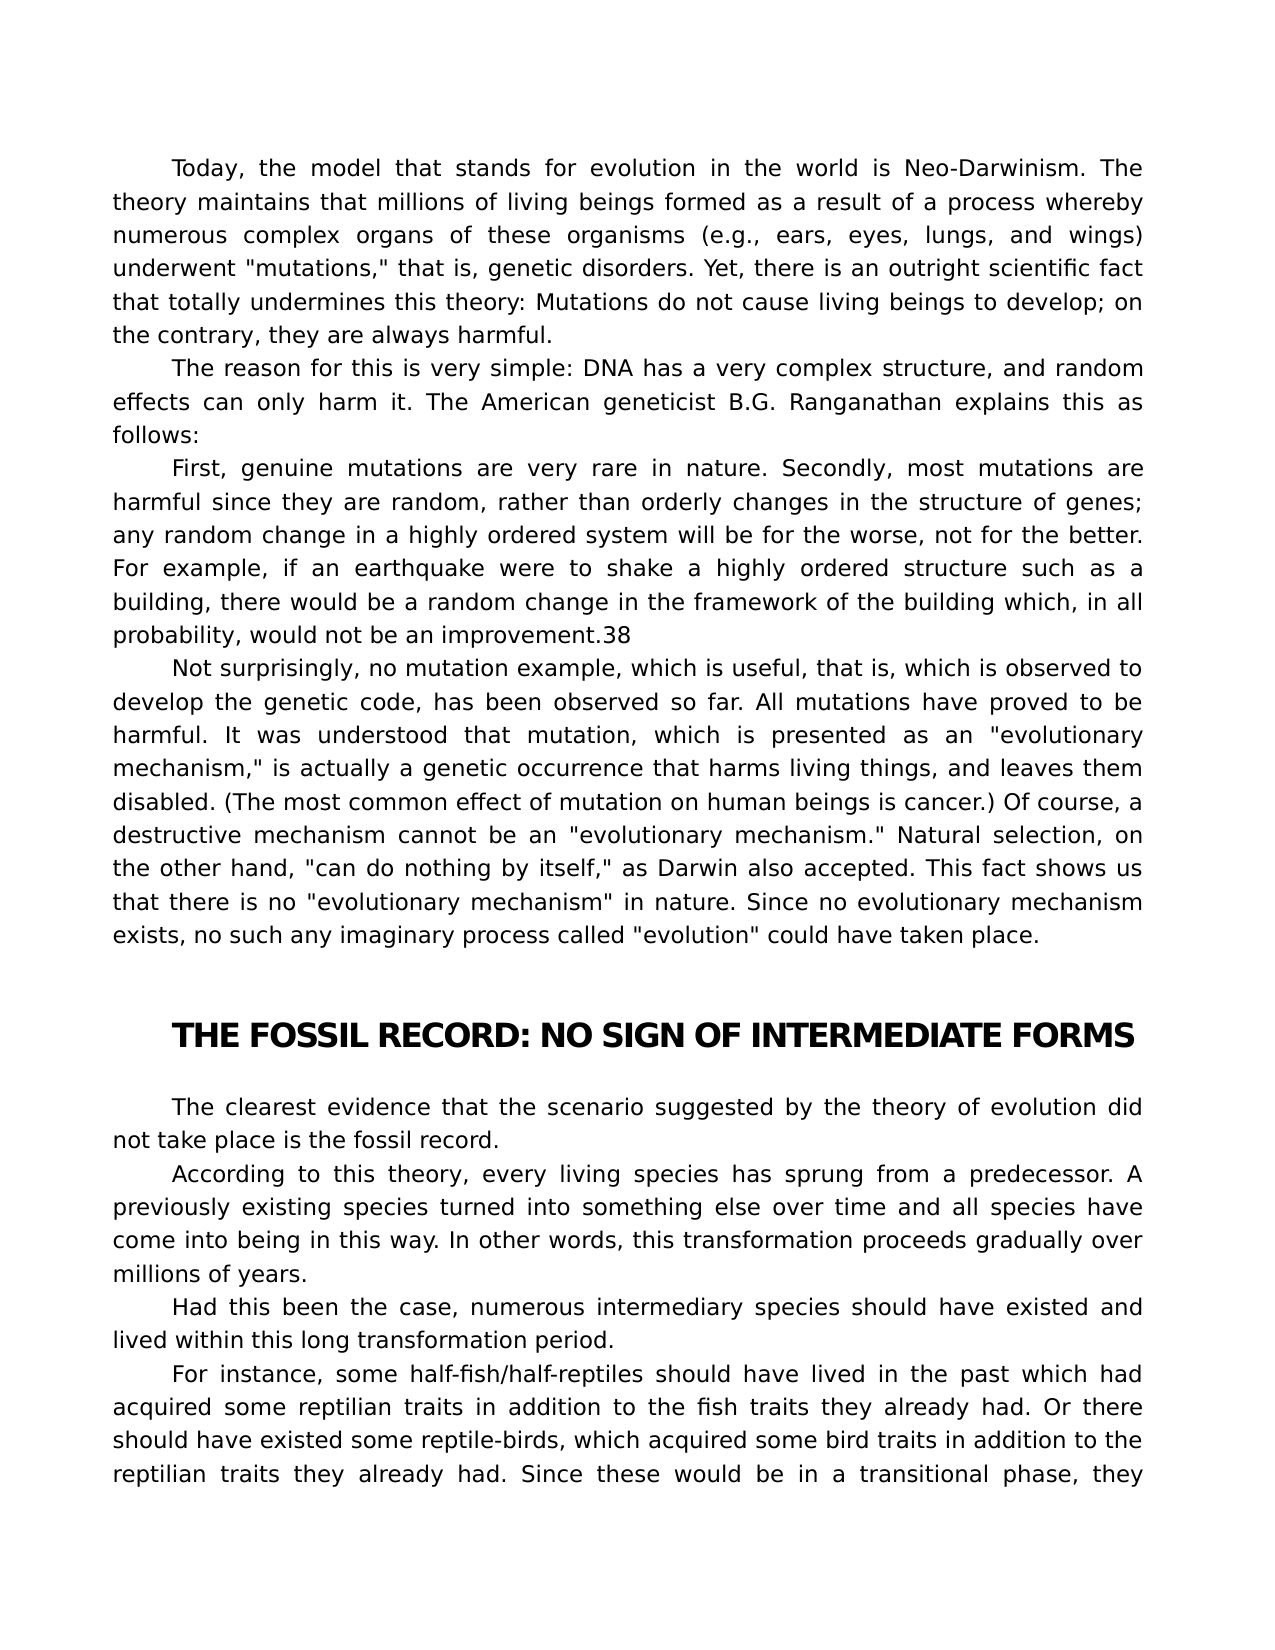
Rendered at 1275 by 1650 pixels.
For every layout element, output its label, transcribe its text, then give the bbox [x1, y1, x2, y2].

subtitle The Fossil Record: No Sign of Intermediate Forms [112, 1017, 1145, 1056]
text The clearest evidence that the scenario suggested by the theory of evolution did not take place is the fossil record. [112, 1089, 1145, 1156]
text According to this theory, every living species has sprung from a predecessor. A previously existing species turned into something else over time and all species have come into being in this way. In other words, this transformation proceeds gradually over millions of years. [112, 1156, 1145, 1289]
text For instance, some half-fish/half-reptiles should have lived in the past which had acquired some reptilian traits in addition to the fish traits they already had. Or there should have existed some reptile-birds, which acquired some bird traits in addition to the reptilian traits they already had. Since these would be in a transitional phase, they [112, 1356, 1145, 1489]
text The reason for this is very simple: DNA has a very complex structure, and random effects can only harm it. The American geneticist B.G. Ranganathan explains this as follows: [112, 350, 1145, 450]
text Today, the model that stands for evolution in the world is Neo-Darwinism. The theory maintains that millions of living beings formed as a result of a process whereby numerous complex organs of these organisms (e.g., ears, eyes, lungs, and wings) underwent "mutations," that is, genetic disorders. Yet, there is an outright scientific fact that totally undermines this theory: Mutations do not cause living beings to develop; on the contrary, they are always harmful. [112, 150, 1145, 350]
text First, genuine mutations are very rare in nature. Secondly, most mutations are harmful since they are random, rather than orderly changes in the structure of genes; any random change in a highly ordered system will be for the worse, not for the better. For example, if an earthquake were to shake a highly ordered structure such as a building, there would be a random change in the framework of the building which, in all probability, would not be an improvement.38 [112, 450, 1145, 650]
text Not surprisingly, no mutation example, which is useful, that is, which is observed to develop the genetic code, has been observed so far. All mutations have proved to be harmful. It was understood that mutation, which is presented as an "evolutionary mechanism," is actually a genetic occurrence that harms living things, and leaves them disabled. (The most common effect of mutation on human beings is cancer.) Of course, a destructive mechanism cannot be an "evolutionary mechanism." Natural selection, on the other hand, "can do nothing by itself," as Darwin also accepted. This fact shows us that there is no "evolutionary mechanism" in nature. Since no evolutionary mechanism exists, no such any imaginary process called "evolution" could have taken place. [112, 650, 1145, 950]
text Had this been the case, numerous intermediary species should have existed and lived within this long transformation period. [112, 1289, 1145, 1356]
